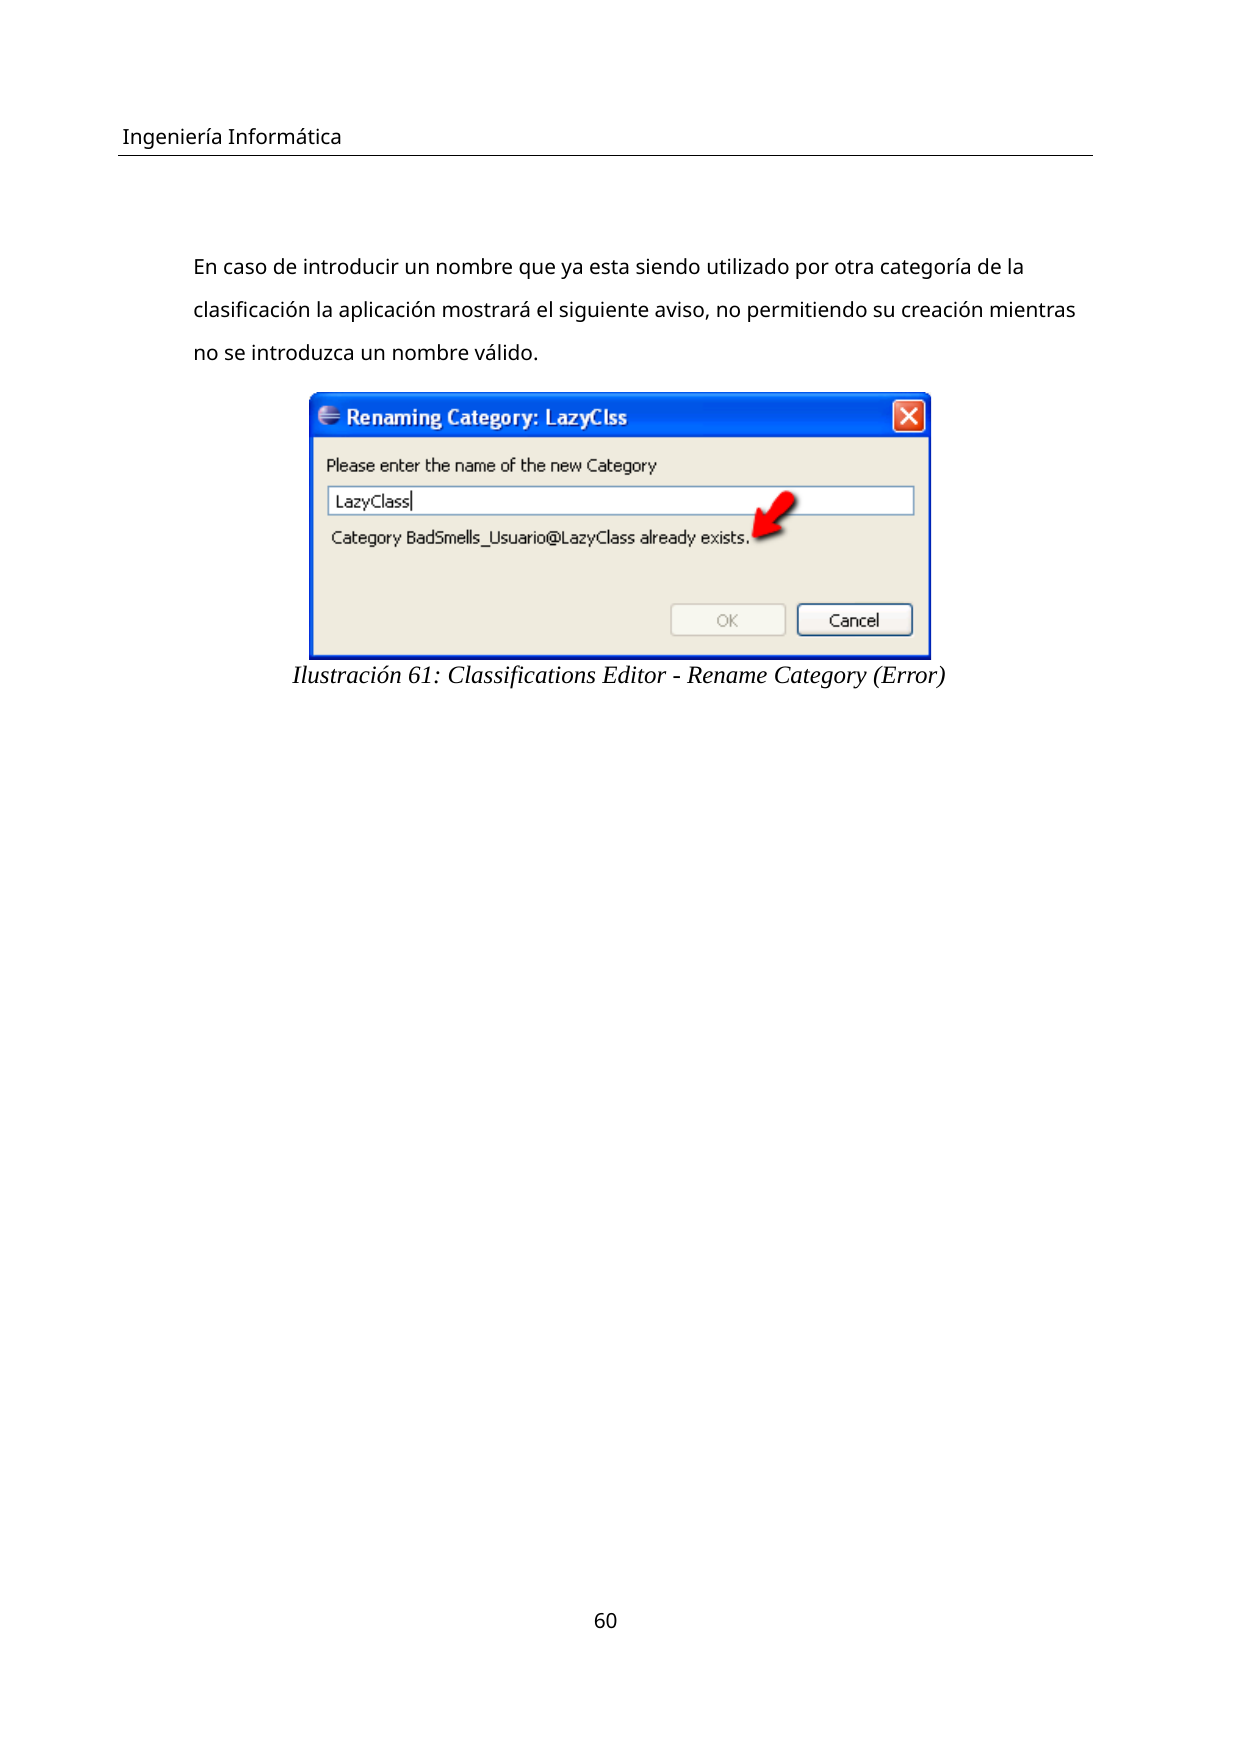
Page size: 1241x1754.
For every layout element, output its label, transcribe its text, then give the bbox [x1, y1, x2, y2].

text Ilustración 61: Classifications Editor - Rename Category (Error) [284, 405, 956, 689]
picture [309, 392, 932, 660]
text En caso de introducir un nombre que ya esta siendo utilizado por otra categoría de la clasificación la aplicación mostrará el siguiente aviso, no permitiendo su creación mientras no se introduzca un nombre válido. [193, 252, 1093, 366]
